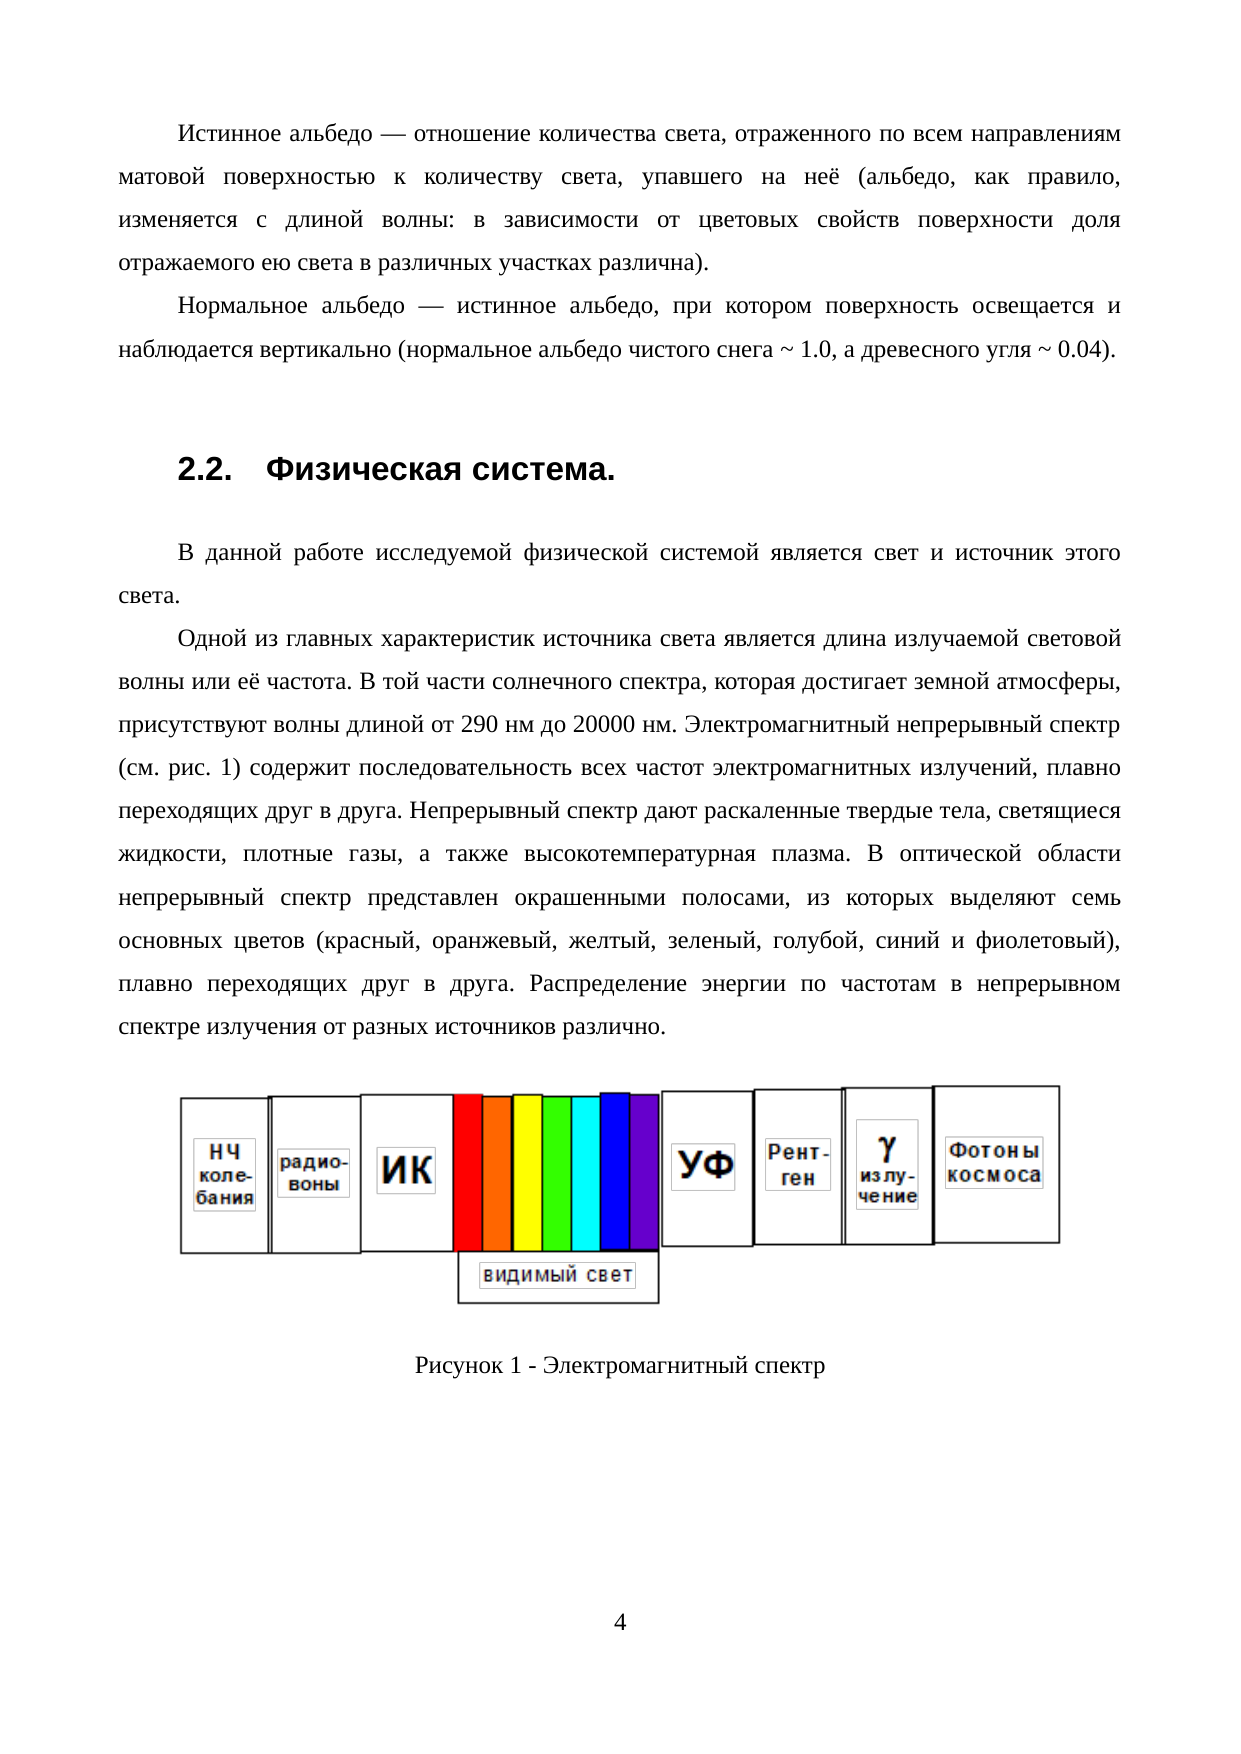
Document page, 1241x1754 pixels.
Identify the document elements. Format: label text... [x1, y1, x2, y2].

text Истинное альбедо — отношение количества света, отраженного по всем направлениям матовой поверхностью к количеству света, упавшего на неё (альбедо, как правило, изменяется с длиной волны: в зависимости от цветовых свойств поверхности доля отражаемого ею света в различных участках различна). [118, 118, 1122, 276]
text В данной работе исследуемой физической системой является свет и источник этого света. [118, 537, 1122, 608]
text Нормальное альбедо — истинное альбедо, при котором поверхность освещается и наблюдается вертикально (нормальное альбедо чистого снега ~ 1.0, а древесного угля ~ 0.04). [118, 291, 1122, 362]
picture [148, 1054, 1093, 1337]
text Одной из главных характеристик источника света является длина излучаемой световой волны или её частота. В той части солнечного спектра, которая достигает земной атмосферы, присутствуют волны длиной от 290 нм до 20000 нм. Электромагнитный непрерывный спектр (см. рис. 1) содержит последовательность всех частот электромагнитных излучений, плавно переходящих друг в друга. Непрерывный спектр дают раскаленные твердые тела, светящиеся жидкости, плотные газы, а также высокотемпературная плазма. В оптической области непрерывный спектр представлен окрашенными полосами, из которых выделяют семь основных цветов (красный, оранжевый, желтый, зеленый, голубой, синий и фиолетовый), плавно переходящих друг в друга. Распределение энергии по частотам в непрерывном спектре излучения от разных источников различно. [118, 623, 1122, 1040]
text Рисунок 1 - Электромагнитный спектр [118, 1351, 1122, 1379]
subtitle Физическая система. [118, 449, 1122, 488]
